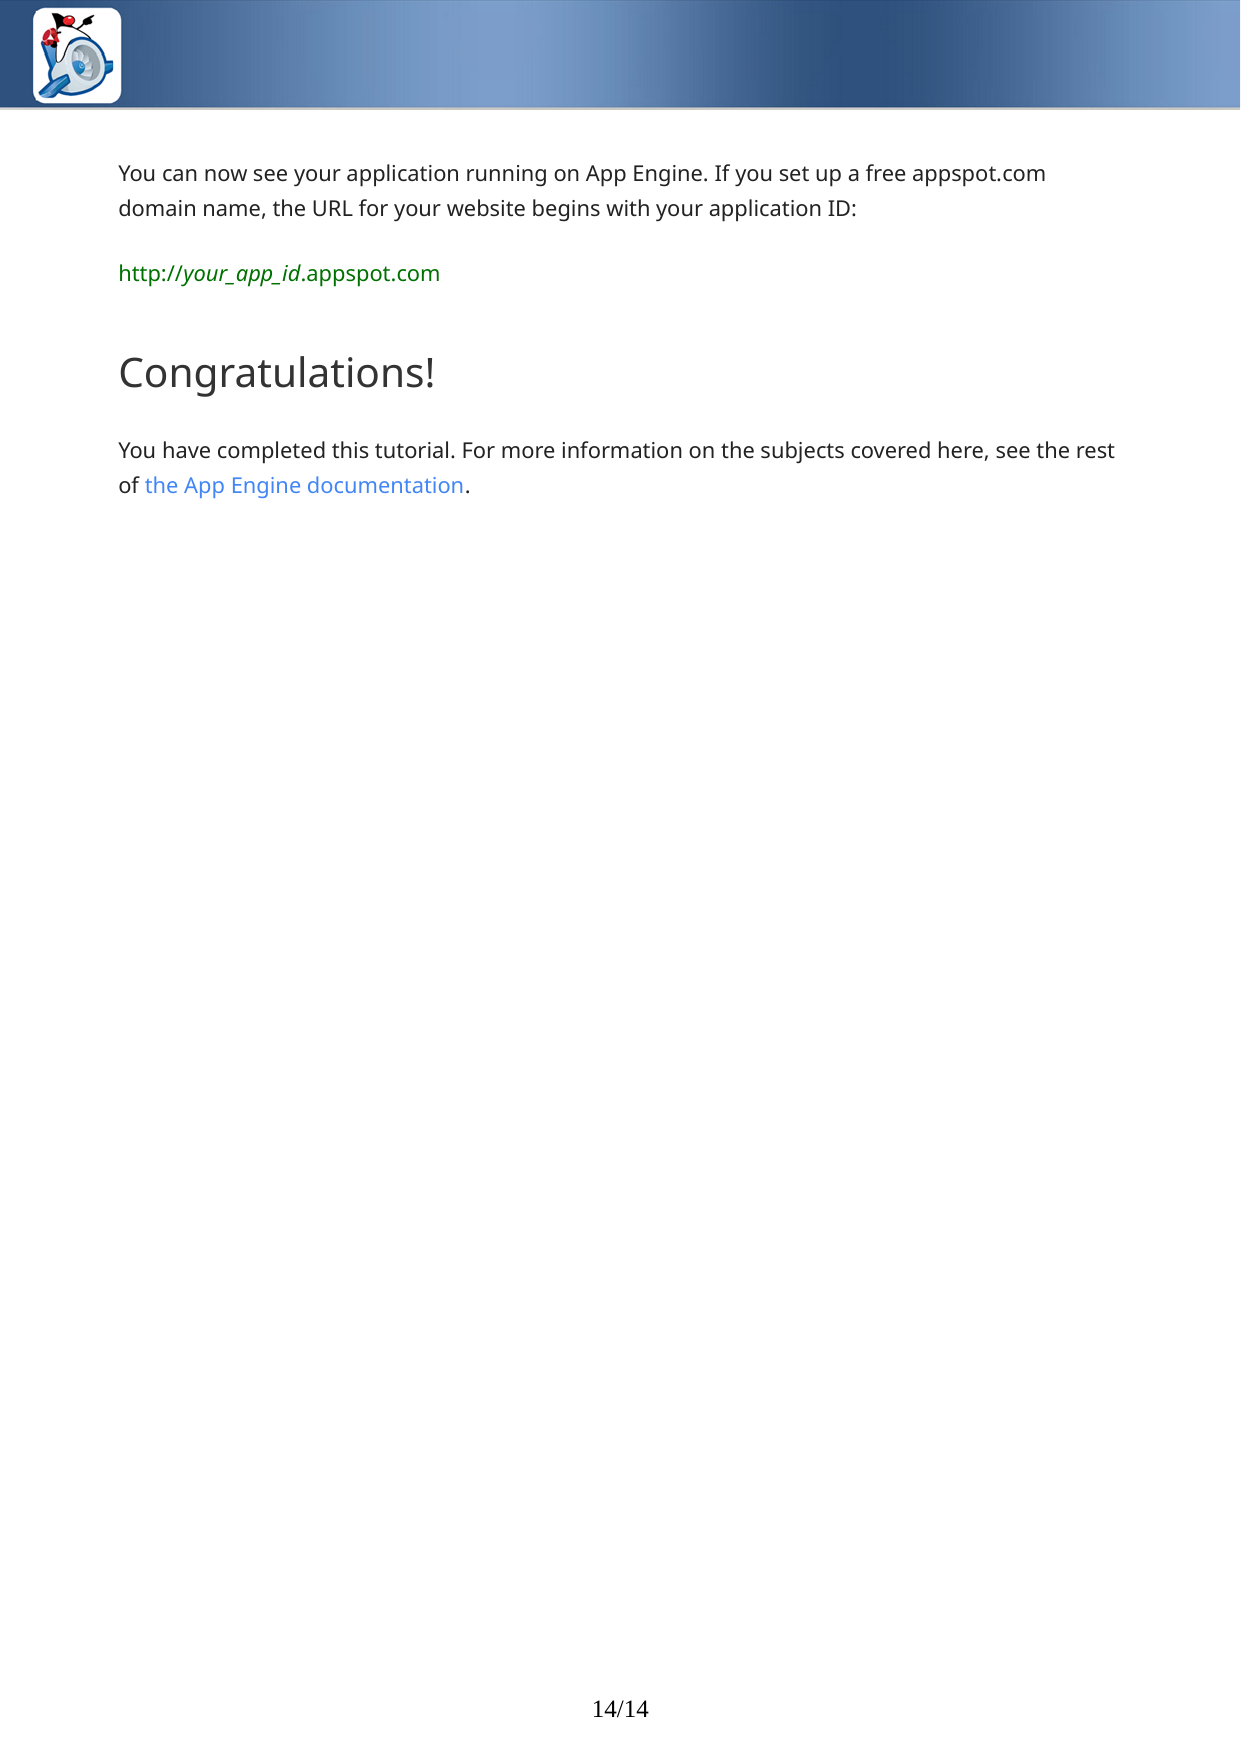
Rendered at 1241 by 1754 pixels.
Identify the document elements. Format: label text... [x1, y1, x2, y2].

text http://your_app_id.appspot.com [118, 253, 1122, 288]
text You have completed this tutorial. For more information on the subjects covered here, see the rest of the App Engine documentation. [118, 431, 1122, 499]
subtitle Congratulations! [118, 344, 1122, 399]
picture [0, 0, 1241, 110]
text You can now see your application running on App Engine. If you set up a free appspot.com domain name, the URL for your website begins with your application ID: [118, 153, 1122, 222]
